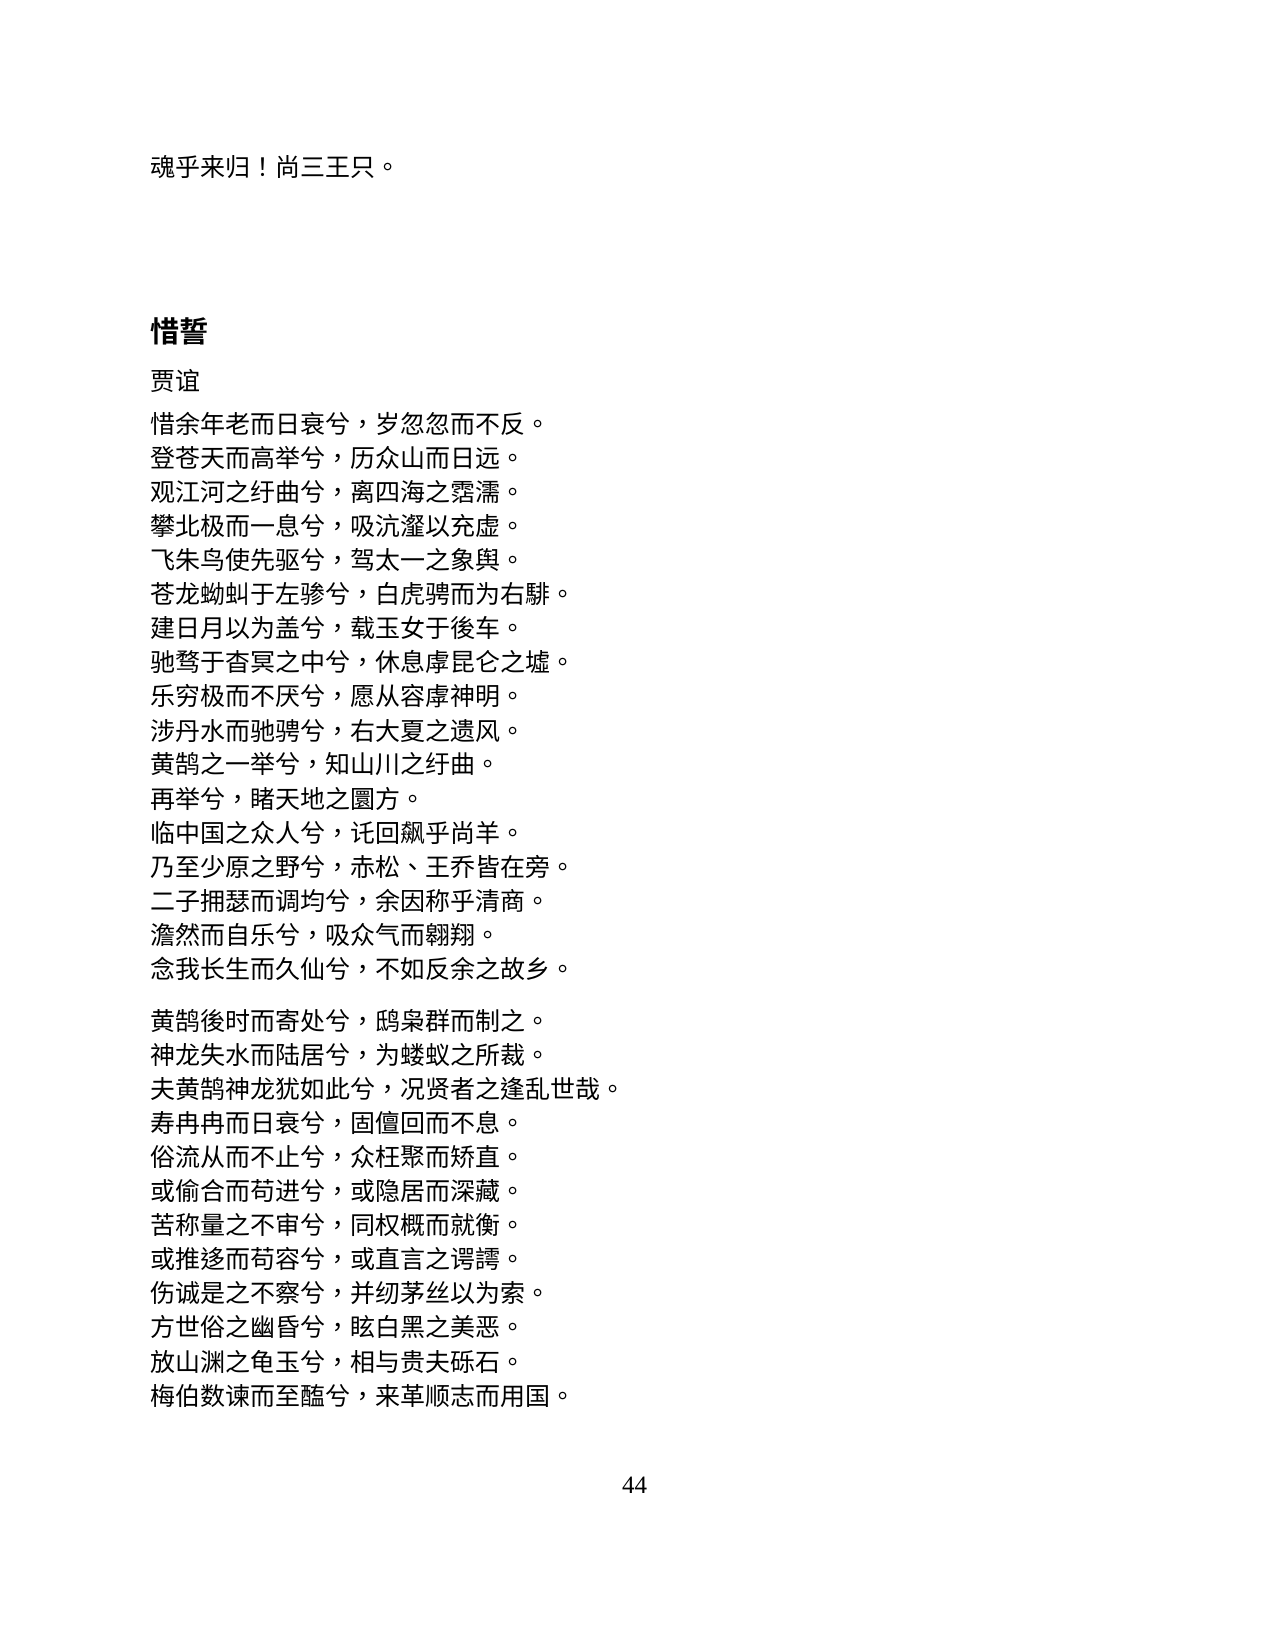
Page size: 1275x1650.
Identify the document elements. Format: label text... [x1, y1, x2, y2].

text 黄鹄後时而寄处兮，鸱枭群而制之。 神龙失水而陆居兮，为蝼蚁之所裁。 夫黄鹄神龙犹如此兮，况贤者之逢乱世哉。 寿冉冉而日衰兮，固儃回而不息。 俗流从而不止兮，众枉聚而矫直。 或偷合而苟进兮，或隐居而深藏。 苦称量之不审兮，同权概而就衡。 或推迻而苟容兮，或直言之谔謣。 伤诚是之不察兮，并纫茅丝以为索。 方世俗之幽昏兮，眩白黑之美恶。 放山渊之龟玉兮，相与贵夫砾石。 梅伯数谏而至醢兮，来革顺志而用国。 [150, 1003, 1125, 1412]
text 惜余年老而日衰兮，岁忽忽而不反。 登苍天而高举兮，历众山而日远。 观江河之纡曲兮，离四海之霑濡。 攀北极而一息兮，吸沆瀣以充虚。 飞朱鸟使先驱兮，驾太一之象舆。 苍龙蚴虯于左骖兮，白虎骋而为右騑。 建日月以为盖兮，载玉女于後车。 驰骛于杳冥之中兮，休息虖昆仑之墟。 乐穷极而不厌兮，愿从容虖神明。 涉丹水而驰骋兮，右大夏之遗风。 黄鹄之一举兮，知山川之纡曲。 再举兮，睹天地之圜方。 临中国之众人兮，讬回飙乎尚羊。 乃至少原之野兮，赤松、王乔皆在旁。 二子拥瑟而调均兮，余因称乎清商。 澹然而自乐兮，吸众气而翱翔。 念我长生而久仙兮，不如反余之故乡。 [150, 407, 1125, 986]
subtitle 惜誓 [150, 311, 1125, 351]
text 魂乎来归！尚三王只。 [150, 150, 1125, 184]
text 贾谊 [150, 363, 1125, 398]
